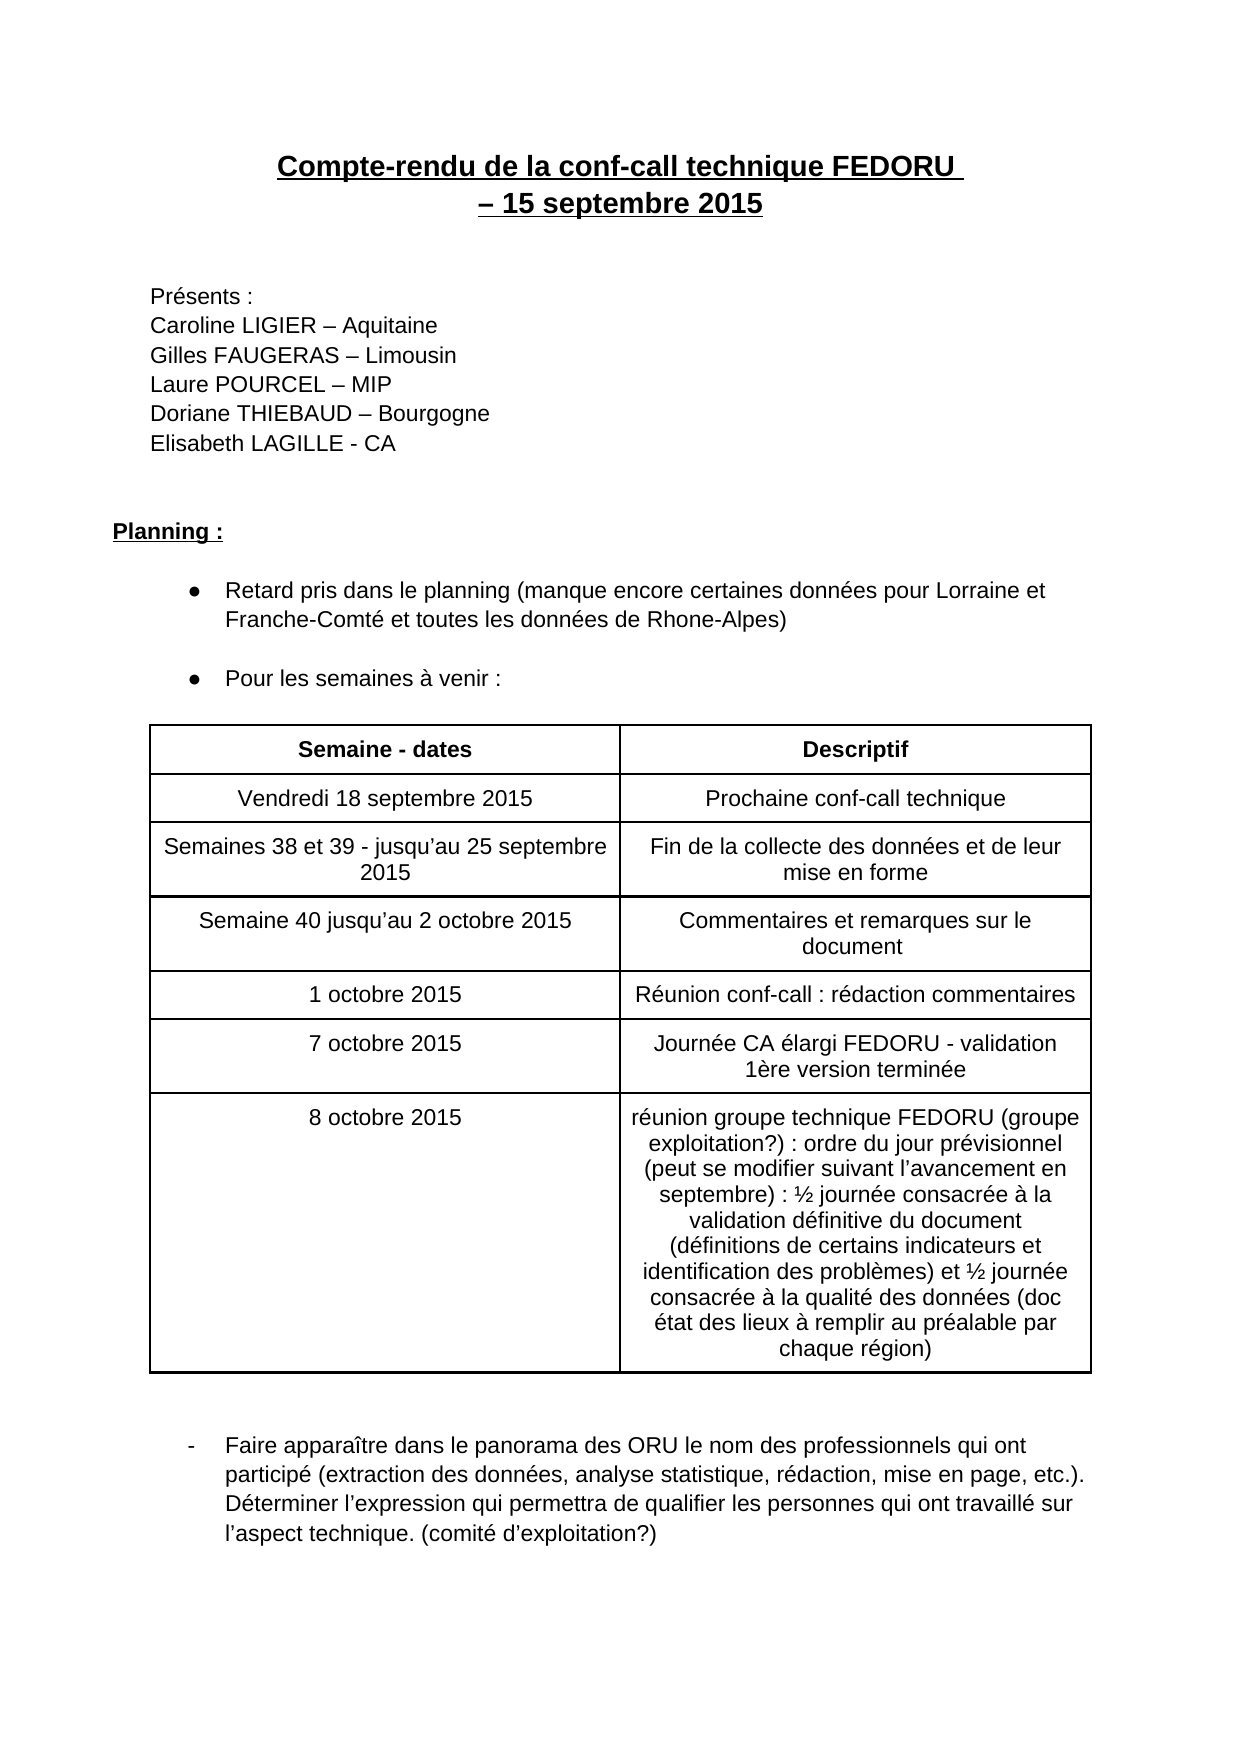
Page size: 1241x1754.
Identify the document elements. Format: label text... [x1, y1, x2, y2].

table_cell Réunion conf-call : rédaction commentaires [621, 972, 1090, 1018]
text – 15 septembre 2015 [150, 187, 1091, 220]
table_cell 1 octobre 2015 [151, 972, 619, 1018]
text Elisabeth LAGILLE - CA [150, 430, 1091, 456]
table_cell Vendredi 18 septembre 2015 [151, 775, 619, 821]
table_cell Prochaine conf-call technique [621, 775, 1090, 821]
list Pour les semaines à venir : [187, 665, 1091, 691]
text Laure POURCEL – MIP [150, 372, 1091, 397]
text Planning : [112, 518, 1091, 544]
table_cell Fin de la collecte des données et de leur mise en forme [621, 823, 1090, 895]
text Présents : [150, 283, 1091, 309]
list Retard pris dans le planning (manque encore certaines données pour Lorraine et Franche-Comté et toutes les données de Rhone-Alpes) [187, 577, 1091, 632]
table_cell Semaines 38 et 39 - jusqu’au 25 septembre 2015 [151, 823, 619, 895]
table_cell Journée CA élargi FEDORU - validation 1ère version terminée [621, 1020, 1090, 1092]
list Faire apparaître dans le panorama des ORU le nom des professionnels qui ont participé (extraction des données, analyse statistique, rédaction, mise en page, etc.). Déterminer l’expression qui permettra de qualifier les personnes qui ont travaillé sur l’aspect technique. (comité d’exploitation?) [187, 1432, 1091, 1546]
text Doriane THIEBAUD – Bourgogne [150, 401, 1091, 427]
table_cell Commentaires et remarques sur le document [621, 898, 1090, 969]
text Compte-rendu de la conf-call technique FEDORU [150, 150, 1091, 183]
table_cell réunion groupe technique FEDORU (groupe exploitation?) : ordre du jour prévisionnel (peut se modifier suivant l’avancement en septembre) : ½ journée consacrée à la validation définitive du document (définitions de certains indicateurs et identification des problèmes) et ½ journée consacrée à la qualité des données (doc état des lieux à remplir au préalable par chaque région) [621, 1094, 1090, 1371]
text Gilles FAUGERAS – Limousin [150, 342, 1091, 368]
table_cell 7 octobre 2015 [151, 1020, 619, 1092]
text Caroline LIGIER – Aquitaine [150, 313, 1091, 338]
table_cell 8 octobre 2015 [151, 1094, 619, 1371]
table_header Descriptif [621, 726, 1090, 773]
table_cell Semaine 40 jusqu’au 2 octobre 2015 [151, 898, 619, 969]
table_header Semaine - dates [151, 726, 619, 773]
